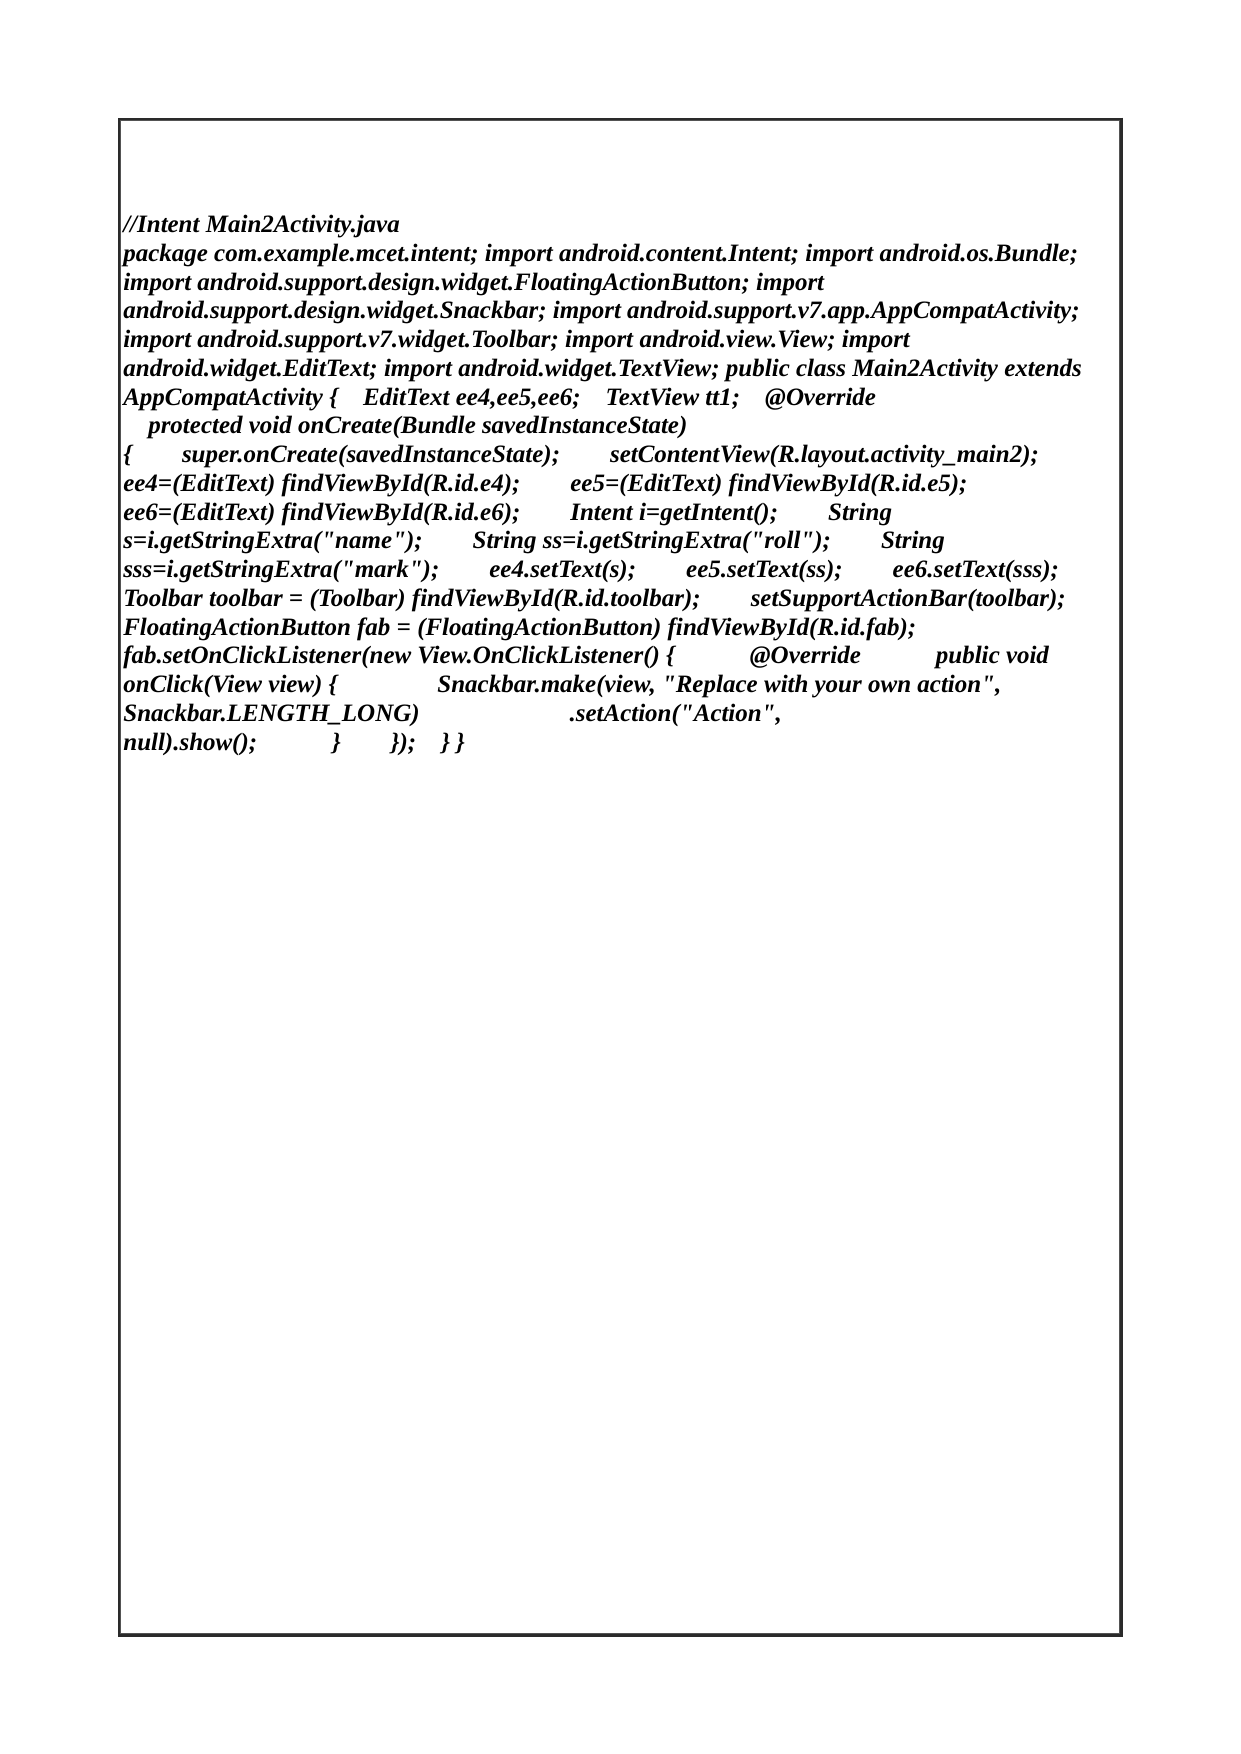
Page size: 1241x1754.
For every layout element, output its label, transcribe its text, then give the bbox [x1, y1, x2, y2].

text package com.example.mcet.intent; import android.content.Intent; import android.os.Bundle; import android.support.design.widget.FloatingActionButton; import android.support.design.widget.Snackbar; import android.support.v7.app.AppCompatActivity; import android.support.v7.widget.Toolbar; import android.view.View; import android.widget.EditText; import android.widget.TextView; public class Main2Activity extends AppCompatActivity { EditText ee4,ee5,ee6; TextView tt1; @Override [123, 238, 1117, 411]
text //Intent Main2Activity.java [123, 209, 1117, 238]
text protected void onCreate(Bundle savedInstanceState) { super.onCreate(savedInstanceState); setContentView(R.layout.activity_main2); ee4=(EditText) findViewById(R.id.e4); ee5=(EditText) findViewById(R.id.e5); ee6=(EditText) findViewById(R.id.e6); Intent i=getIntent(); String s=i.getStringExtra("name"); String ss=i.getStringExtra("roll"); String sss=i.getStringExtra("mark"); ee4.setText(s); ee5.setText(ss); ee6.setText(sss); Toolbar toolbar = (Toolbar) findViewById(R.id.toolbar); setSupportActionBar(toolbar); FloatingActionButton fab = (FloatingActionButton) findViewById(R.id.fab); fab.setOnClickListener(new View.OnClickListener() { @Override public void onClick(View view) { Snackbar.make(view, "Replace with your own action", Snackbar.LENGTH_LONG) .setAction("Action", null).show(); } }); } } [123, 411, 1117, 756]
